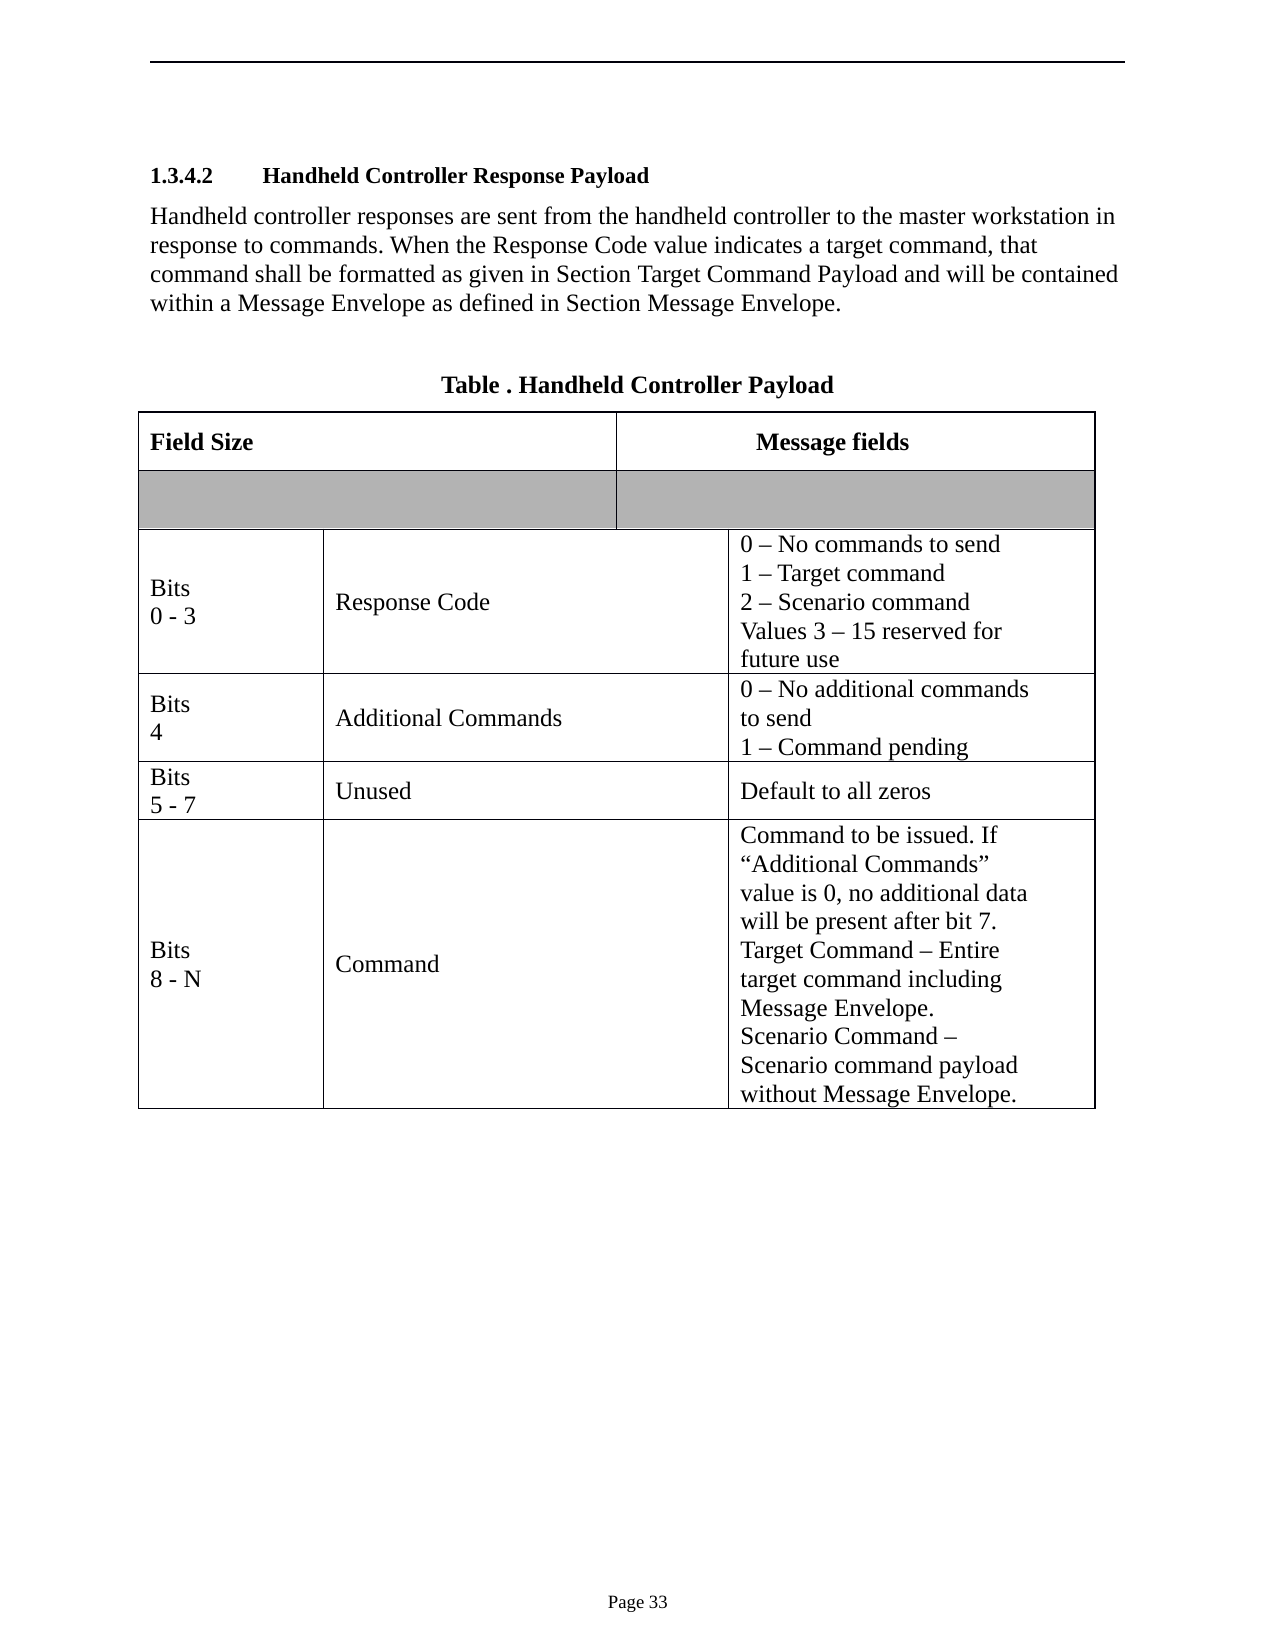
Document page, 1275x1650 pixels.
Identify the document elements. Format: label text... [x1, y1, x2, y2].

table_cell Bits 0 - 3 [139, 530, 323, 673]
table_cell 0 – No commands to send 1 – Target command 2 – Scenario command Values 3 – 15 reserved for future use [729, 530, 1094, 673]
table_header Message fields [617, 413, 1094, 470]
table_cell Command to be issued. If “Additional Commands” value is 0, no additional data will be present after bit 7. Target Command – Entire target command including Message Envelope. Scenario Command – Scenario command payload without Message Envelope. [729, 820, 1094, 1108]
table_cell Bits 8 - N [139, 820, 323, 1108]
table_cell 0 – No additional commands to send 1 – Command pending [729, 674, 1094, 761]
table_cell Additional Commands [324, 674, 728, 761]
subtitle Table . Handheld Controller Payload [150, 370, 1125, 399]
table_cell [617, 471, 1094, 528]
table_cell Bits 5 - 7 [139, 762, 323, 819]
subtitle Handheld Controller Response Payload [150, 162, 1125, 189]
table_cell Bits 4 [139, 674, 323, 761]
table_header Field Size [139, 413, 616, 470]
table_cell Command [324, 820, 728, 1108]
table_cell [139, 471, 616, 528]
table_cell Default to all zeros [729, 762, 1094, 819]
table_cell Response Code [324, 530, 728, 673]
table_cell Unused [324, 762, 728, 819]
text Handheld controller responses are sent from the handheld controller to the master workstation in response to commands. When the Response Code value indicates a target command, that command shall be formatted as given in Section Target Command Payload and will be contained within a Message Envelope as defined in Section Message Envelope. [150, 201, 1125, 316]
